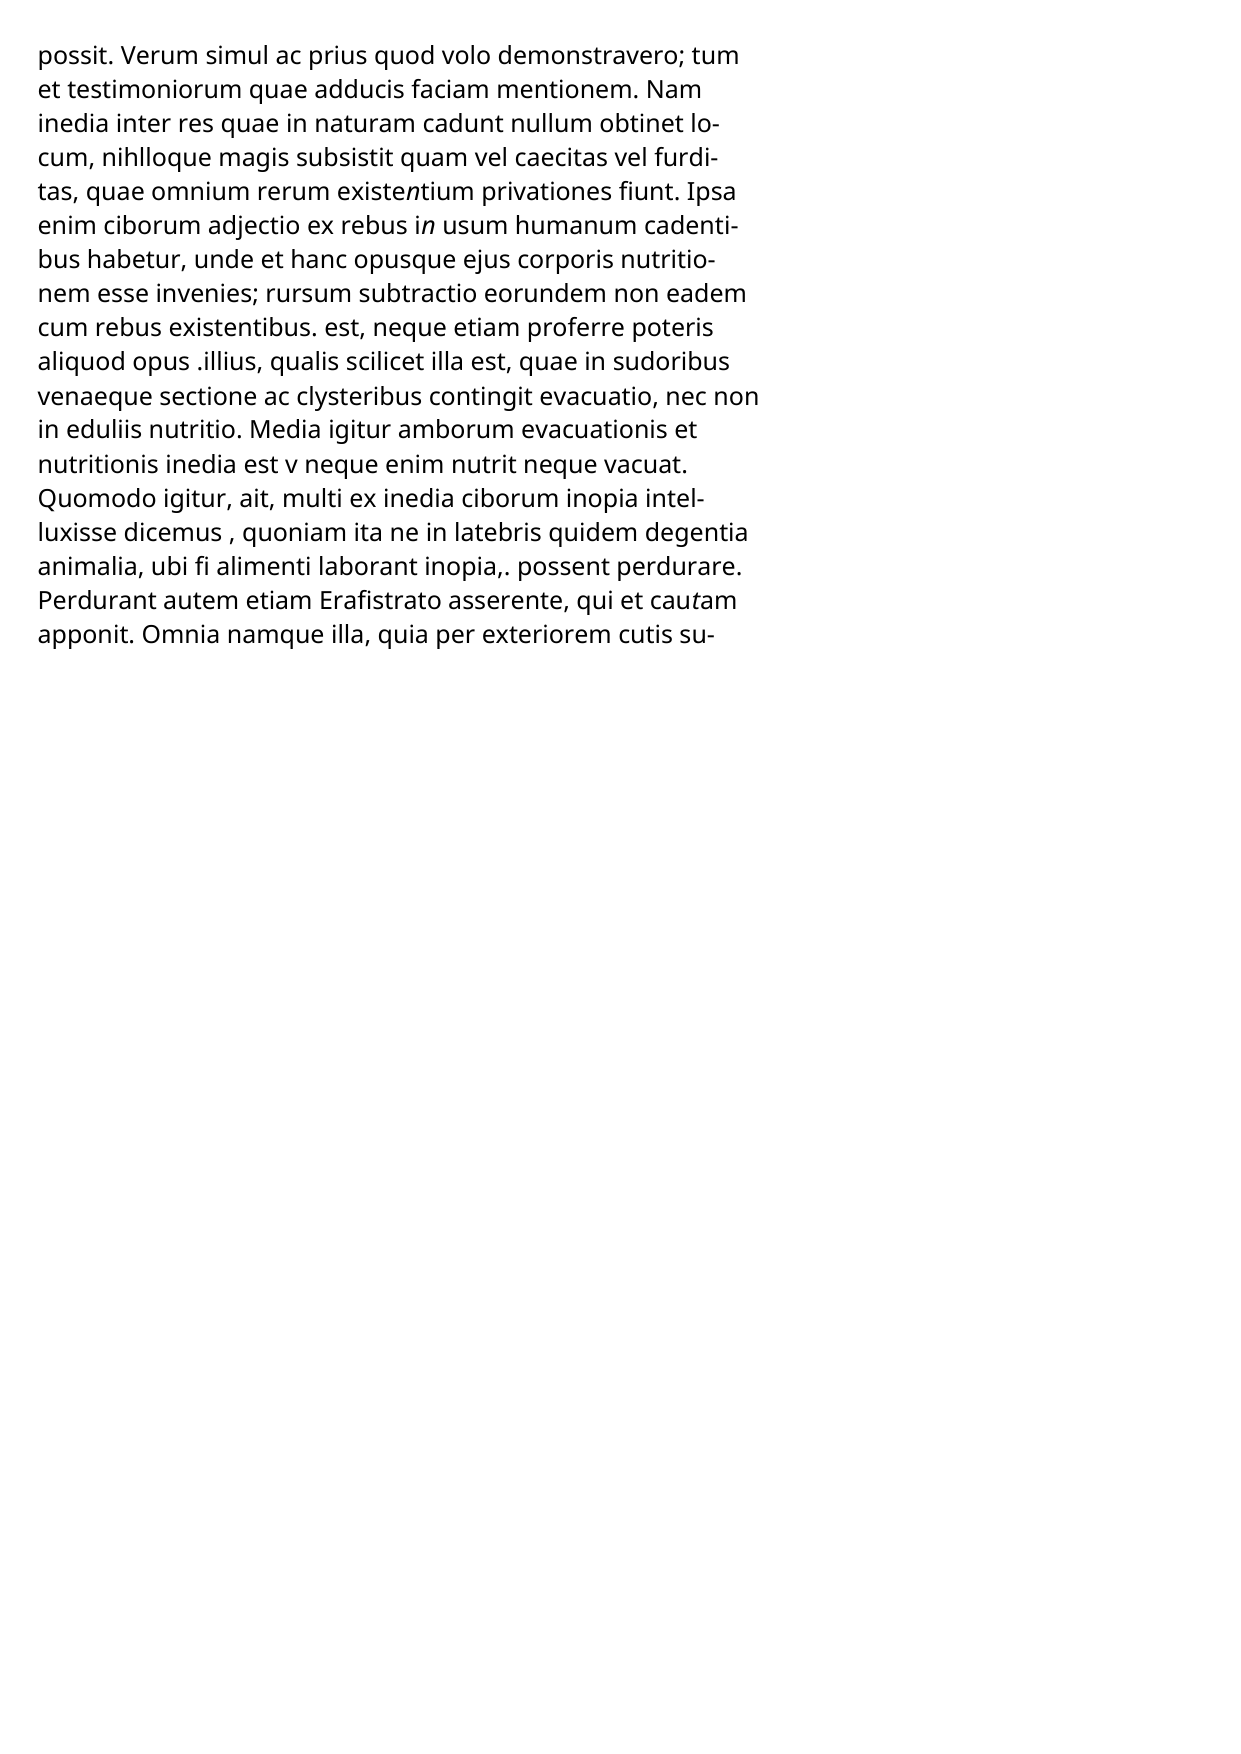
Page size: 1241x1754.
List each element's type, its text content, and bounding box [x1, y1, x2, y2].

text possit. Verum simul ac prius quod volo demonstravero; tum et testimoniorum quae adducis faciam mentionem. Nam inedia inter res quae in naturam cadunt nullum obtinet lo- cum, nihlloque magis subsistit quam vel caecitas vel furdi- tas, quae omnium rerum existentium privationes fiunt. Ipsa enim ciborum adjectio ex rebus in usum humanum cadenti- bus habetur, unde et hanc opusque ejus corporis nutritio- nem esse invenies; rursum subtractio eorundem non eadem cum rebus existentibus. est, neque etiam proferre poteris aliquod opus .illius, qualis scilicet illa est, quae in sudoribus venaeque sectione ac clysteribus contingit evacuatio, nec non in eduliis nutritio. Media igitur amborum evacuationis et nutritionis inedia est v neque enim nutrit neque vacuat. Quomodo igitur, ait, multi ex inedia ciborum inopia intel- luxisse dicemus , quoniam ita ne in latebris quidem degentia animalia, ubi fi alimenti laborant inopia,. possent perdurare. Perdurant autem etiam Erafistrato asserente, qui et cautam apponit. Omnia namque illa, quia per exteriorem cutis su- [37, 37, 1203, 651]
